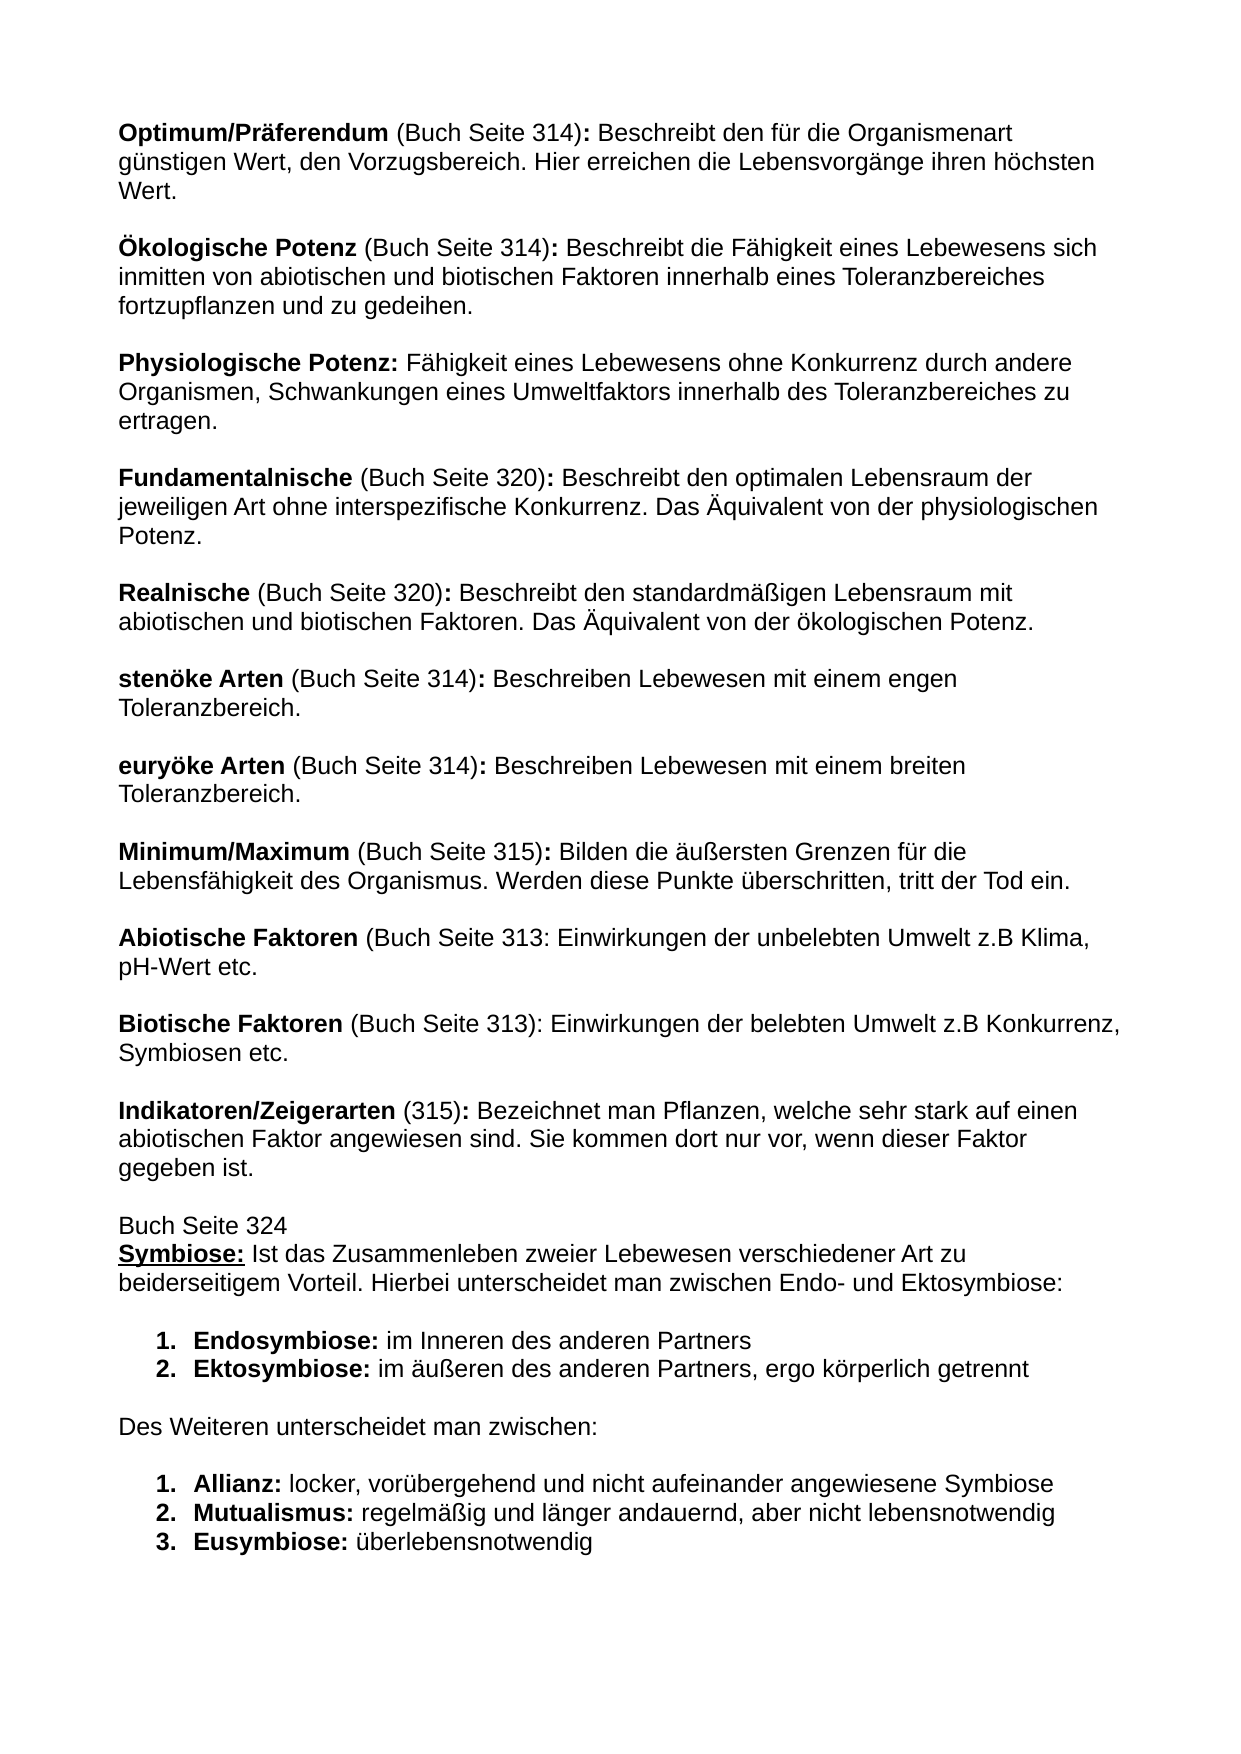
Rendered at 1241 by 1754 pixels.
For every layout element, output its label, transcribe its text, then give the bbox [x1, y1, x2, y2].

text Buch Seite 324 [118, 1211, 1122, 1239]
text Optimum/Präferendum (Buch Seite 314): Beschreibt den für die Organismenart günstigen Wert, den Vorzugsbereich. Hier erreichen die Lebensvorgänge ihren höchsten Wert. [118, 118, 1122, 204]
text Des Weiteren unterscheidet man zwischen: [118, 1412, 1122, 1441]
text Indikatoren/Zeigerarten (315): Bezeichnet man Pflanzen, welche sehr stark auf einen abiotischen Faktor angewiesen sind. Sie kommen dort nur vor, wenn dieser Faktor gegeben ist. [118, 1096, 1122, 1182]
text Symbiose: Ist das Zusammenleben zweier Lebewesen verschiedener Art zu beiderseitigem Vorteil. Hierbei unterscheidet man zwischen Endo- und Ektosymbiose: [118, 1239, 1122, 1297]
text Physiologische Potenz: Fähigkeit eines Lebewesens ohne Konkurrenz durch andere Organismen, Schwankungen eines Umweltfaktors innerhalb des Toleranzbereiches zu ertragen. [118, 348, 1122, 434]
list Ektosymbiose: im äußeren des anderen Partners, ergo körperlich getrennt [156, 1354, 1122, 1383]
list Allianz: locker, vorübergehend und nicht aufeinander angewiesene Symbiose [156, 1469, 1122, 1498]
text Biotische Faktoren (Buch Seite 313): Einwirkungen der belebten Umwelt z.B Konkurrenz, Symbiosen etc. [118, 1009, 1122, 1067]
text Fundamentalnische (Buch Seite 320): Beschreibt den optimalen Lebensraum der jeweiligen Art ohne interspezifische Konkurrenz. Das Äquivalent von der physiologischen Potenz. [118, 463, 1122, 549]
text Abiotische Faktoren (Buch Seite 313: Einwirkungen der unbelebten Umwelt z.B Klima, pH-Wert etc. [118, 923, 1122, 981]
list Mutualismus: regelmäßig und länger andauernd, aber nicht lebensnotwendig [156, 1498, 1122, 1527]
list Eusymbiose: überlebensnotwendig [156, 1527, 1122, 1556]
text euryöke Arten (Buch Seite 314): Beschreiben Lebewesen mit einem breiten Toleranzbereich. [118, 751, 1122, 808]
text Realnische (Buch Seite 320): Beschreibt den standardmäßigen Lebensraum mit abiotischen und biotischen Faktoren. Das Äquivalent von der ökologischen Potenz. [118, 578, 1122, 636]
text stenöke Arten (Buch Seite 314): Beschreiben Lebewesen mit einem engen Toleranzbereich. [118, 664, 1122, 722]
text Minimum/Maximum (Buch Seite 315): Bilden die äußersten Grenzen für die Lebensfähigkeit des Organismus. Werden diese Punkte überschritten, tritt der Tod ein. [118, 837, 1122, 894]
list Endosymbiose: im Inneren des anderen Partners [156, 1326, 1122, 1354]
text Ökologische Potenz (Buch Seite 314): Beschreibt die Fähigkeit eines Lebewesens sich inmitten von abiotischen und biotischen Faktoren innerhalb eines Toleranzbereiches fortzupflanzen und zu gedeihen. [118, 233, 1122, 319]
